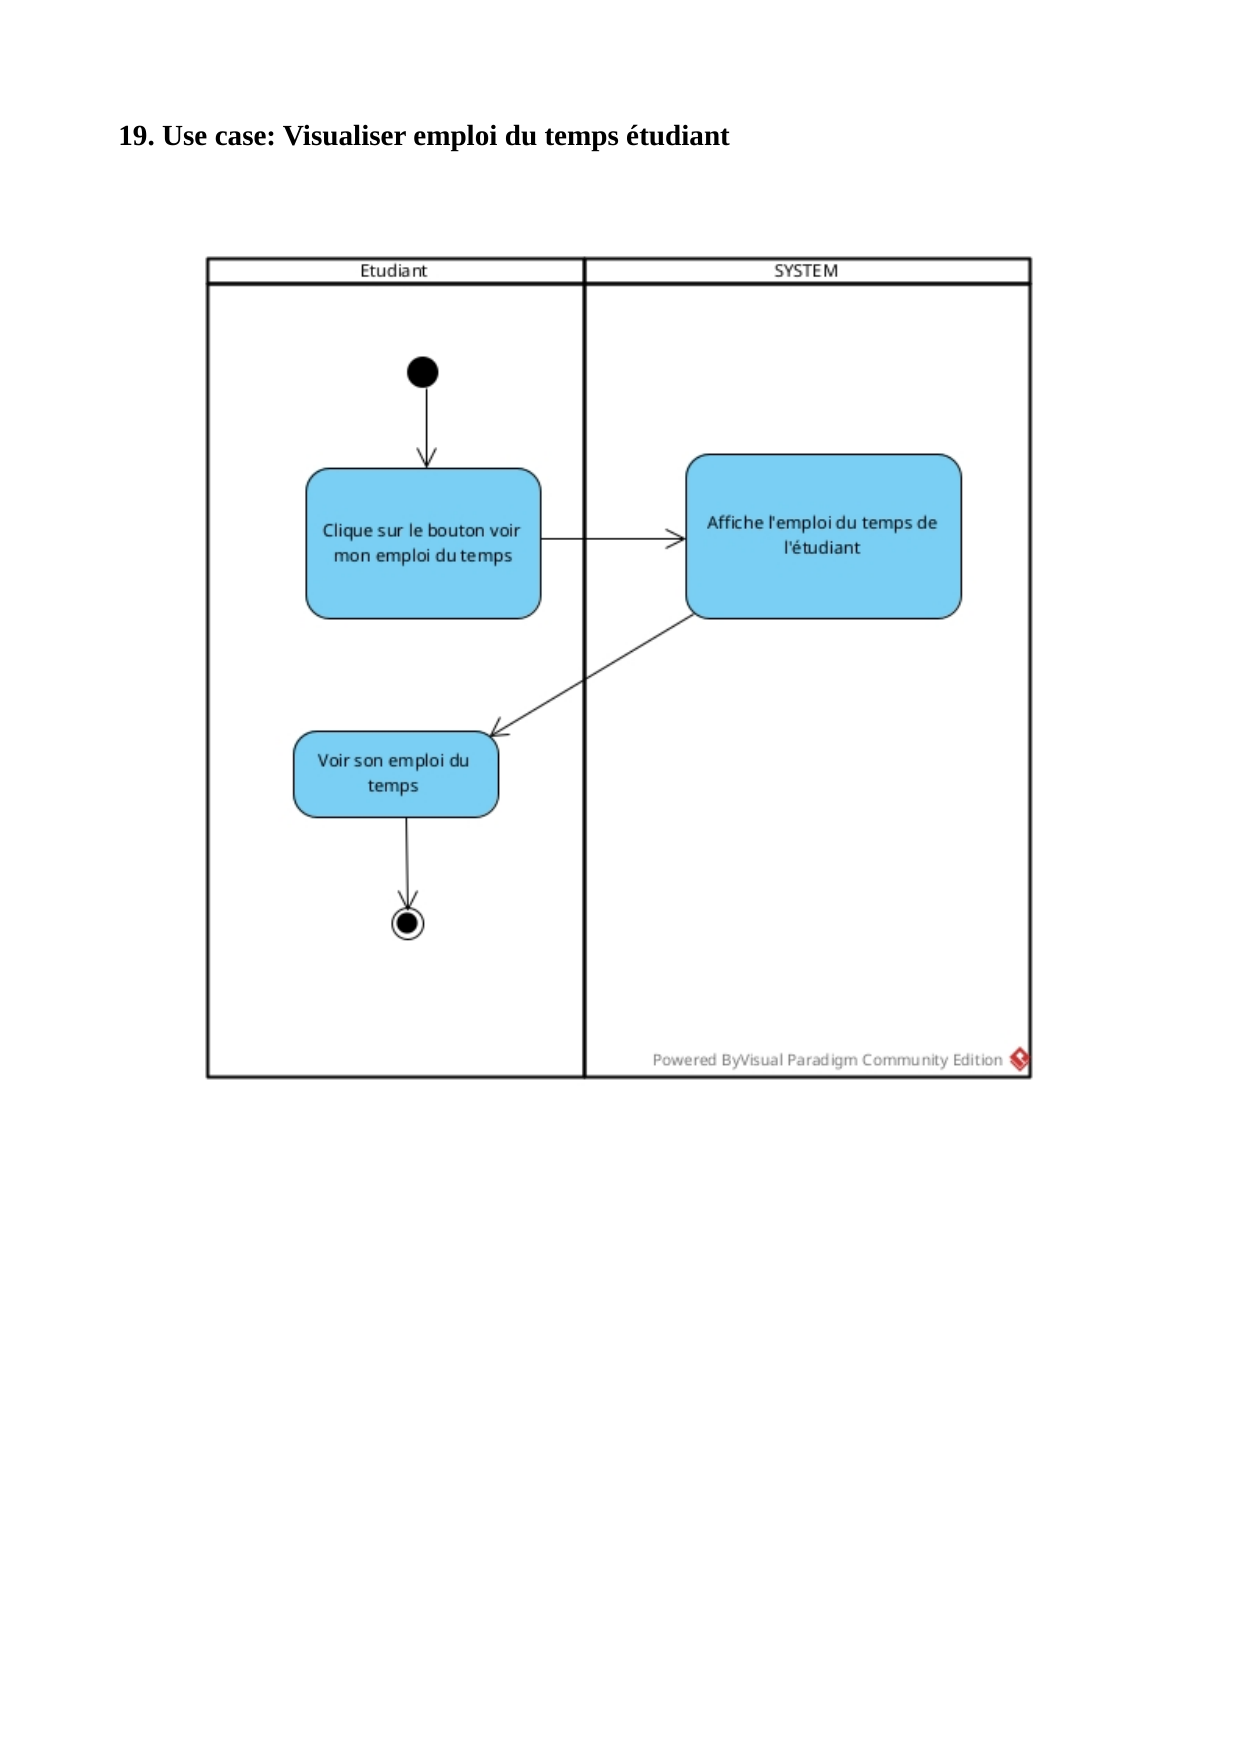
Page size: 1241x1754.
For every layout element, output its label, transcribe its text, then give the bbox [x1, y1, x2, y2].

text 19. Use case: Visualiser emploi du temps étudiant [118, 118, 1122, 152]
picture [201, 252, 1039, 1086]
